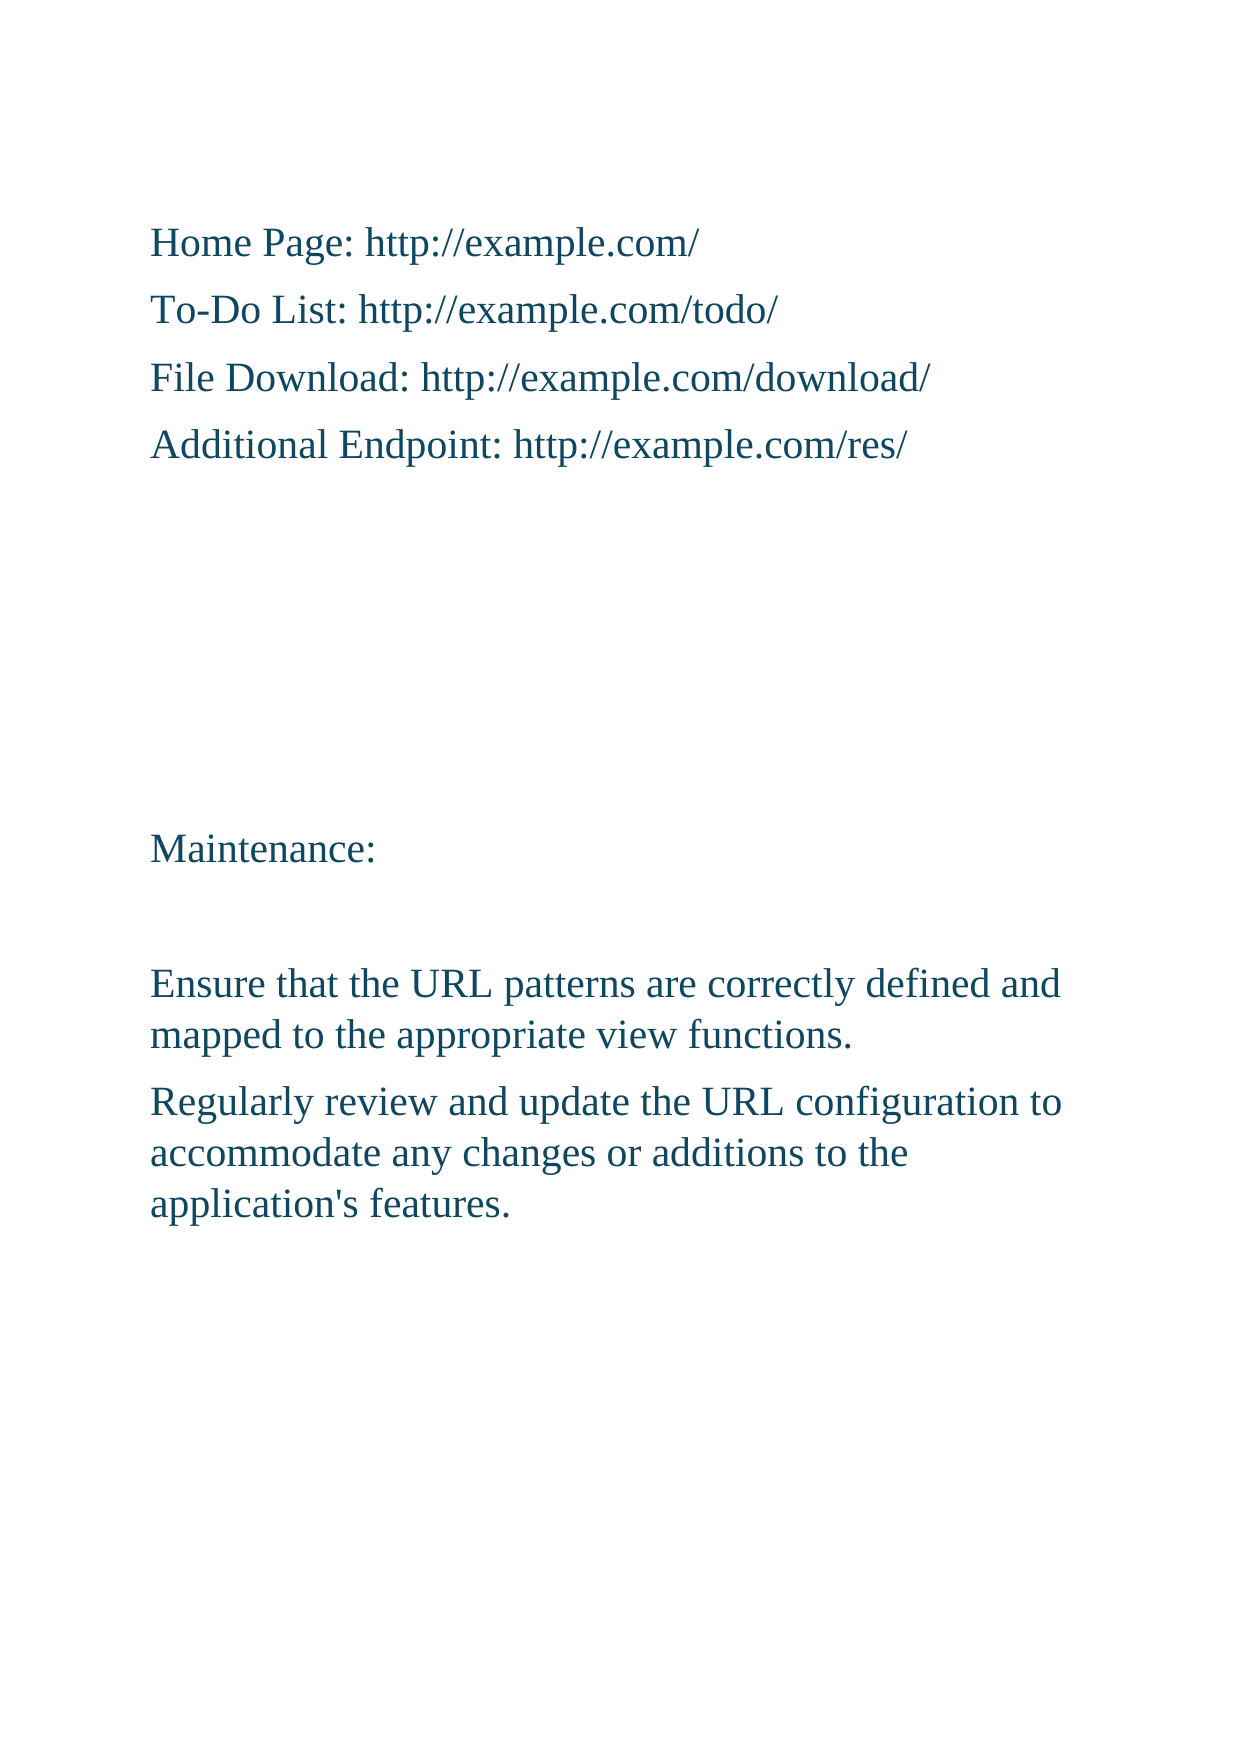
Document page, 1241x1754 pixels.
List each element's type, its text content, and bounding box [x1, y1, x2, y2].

text File Download: http://example.com/download/ [150, 352, 1090, 400]
text Ensure that the URL patterns are correctly defined and mapped to the appropriate view functions. [150, 959, 1090, 1057]
text Home Page: http://example.com/ [150, 217, 1090, 265]
text Additional Endpoint: http://example.com/res/ [150, 419, 1090, 467]
text Regularly review and update the URL configuration to accommodate any changes or additions to the application's features. [150, 1077, 1090, 1226]
text To-Do List: http://example.com/todo/ [150, 285, 1090, 333]
text Maintenance: [150, 824, 1090, 872]
